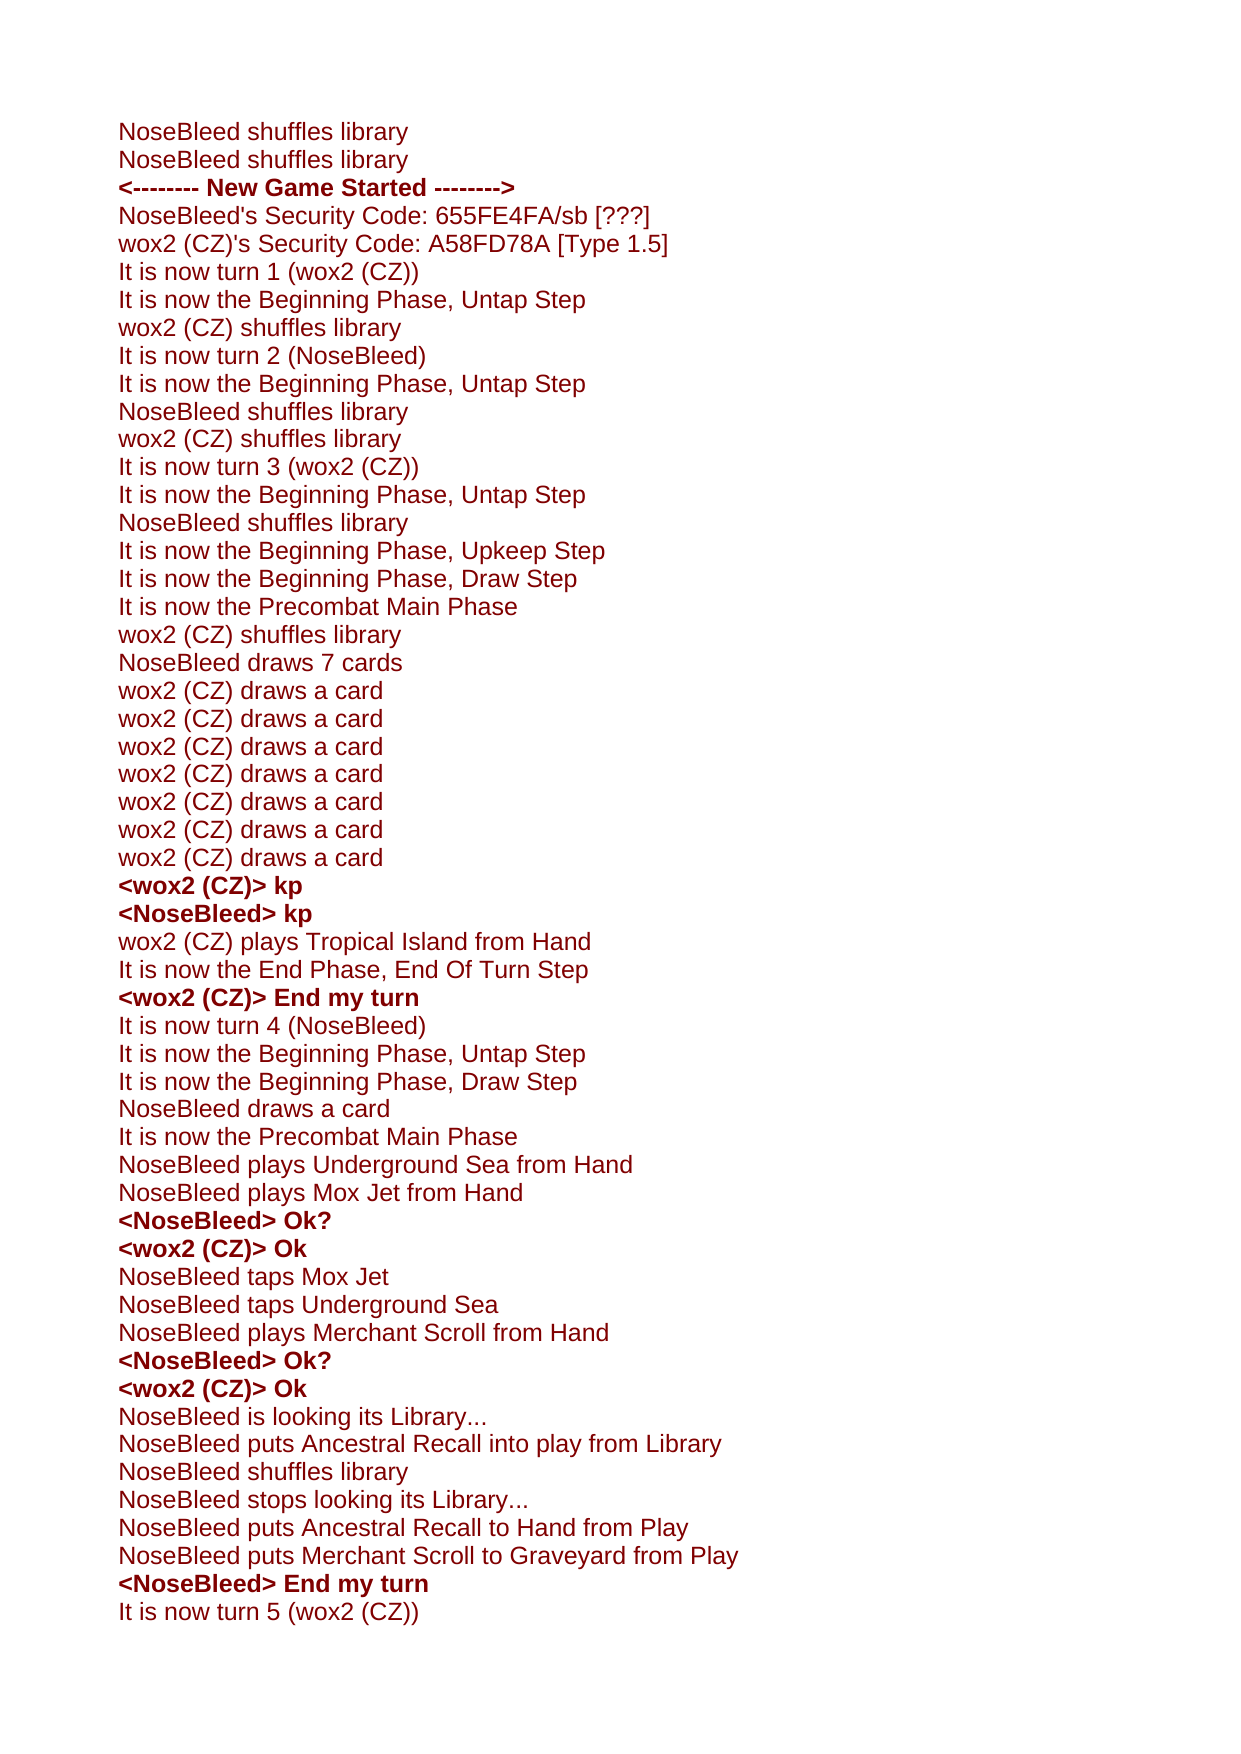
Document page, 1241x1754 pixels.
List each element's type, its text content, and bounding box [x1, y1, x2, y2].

text wox2 (CZ) draws a card [118, 732, 1122, 760]
text NoseBleed shuffles library [118, 509, 1122, 537]
text wox2 (CZ) draws a card [118, 760, 1122, 788]
text <NoseBleed> kp [118, 900, 1122, 928]
text <NoseBleed> Ok? [118, 1207, 1122, 1235]
text wox2 (CZ) draws a card [118, 844, 1122, 872]
text NoseBleed's Security Code: 655FE4FA/sb [???] [118, 202, 1122, 230]
text wox2 (CZ) draws a card [118, 676, 1122, 704]
text NoseBleed puts Merchant Scroll to Graveyard from Play [118, 1542, 1122, 1570]
text NoseBleed shuffles library [118, 146, 1122, 174]
text NoseBleed plays Underground Sea from Hand [118, 1151, 1122, 1179]
text wox2 (CZ) draws a card [118, 788, 1122, 816]
text <wox2 (CZ)> Ok [118, 1374, 1122, 1402]
text It is now turn 5 (wox2 (CZ)) [118, 1598, 1122, 1626]
text <NoseBleed> Ok? [118, 1346, 1122, 1374]
text It is now the Beginning Phase, Untap Step [118, 286, 1122, 313]
text NoseBleed shuffles library [118, 397, 1122, 425]
text <NoseBleed> End my turn [118, 1570, 1122, 1598]
text NoseBleed puts Ancestral Recall to Hand from Play [118, 1514, 1122, 1542]
text wox2 (CZ) shuffles library [118, 425, 1122, 453]
text NoseBleed plays Mox Jet from Hand [118, 1179, 1122, 1207]
text wox2 (CZ) shuffles library [118, 621, 1122, 648]
text It is now turn 4 (NoseBleed) [118, 1011, 1122, 1039]
text NoseBleed taps Mox Jet [118, 1263, 1122, 1291]
text wox2 (CZ)'s Security Code: A58FD78A [Type 1.5] [118, 230, 1122, 258]
text <wox2 (CZ)> kp [118, 872, 1122, 900]
text It is now the Precombat Main Phase [118, 593, 1122, 621]
text NoseBleed is looking its Library... [118, 1402, 1122, 1430]
text wox2 (CZ) shuffles library [118, 313, 1122, 341]
text NoseBleed taps Underground Sea [118, 1291, 1122, 1318]
text NoseBleed draws a card [118, 1095, 1122, 1123]
text NoseBleed shuffles library [118, 118, 1122, 146]
text It is now the End Phase, End Of Turn Step [118, 956, 1122, 983]
text It is now the Beginning Phase, Untap Step [118, 1039, 1122, 1067]
text <-------- New Game Started --------> [118, 174, 1122, 202]
text It is now the Precombat Main Phase [118, 1123, 1122, 1151]
text It is now turn 1 (wox2 (CZ)) [118, 258, 1122, 286]
text It is now the Beginning Phase, Upkeep Step [118, 537, 1122, 565]
text It is now turn 2 (NoseBleed) [118, 341, 1122, 369]
text It is now turn 3 (wox2 (CZ)) [118, 453, 1122, 481]
text It is now the Beginning Phase, Untap Step [118, 481, 1122, 509]
text <wox2 (CZ)> Ok [118, 1235, 1122, 1263]
text NoseBleed shuffles library [118, 1458, 1122, 1486]
text NoseBleed draws 7 cards [118, 648, 1122, 676]
text NoseBleed plays Merchant Scroll from Hand [118, 1318, 1122, 1346]
text wox2 (CZ) plays Tropical Island from Hand [118, 928, 1122, 956]
text wox2 (CZ) draws a card [118, 816, 1122, 844]
text NoseBleed puts Ancestral Recall into play from Library [118, 1430, 1122, 1458]
text <wox2 (CZ)> End my turn [118, 983, 1122, 1011]
text wox2 (CZ) draws a card [118, 704, 1122, 732]
text It is now the Beginning Phase, Untap Step [118, 369, 1122, 397]
text It is now the Beginning Phase, Draw Step [118, 565, 1122, 593]
text NoseBleed stops looking its Library... [118, 1486, 1122, 1514]
text It is now the Beginning Phase, Draw Step [118, 1067, 1122, 1095]
